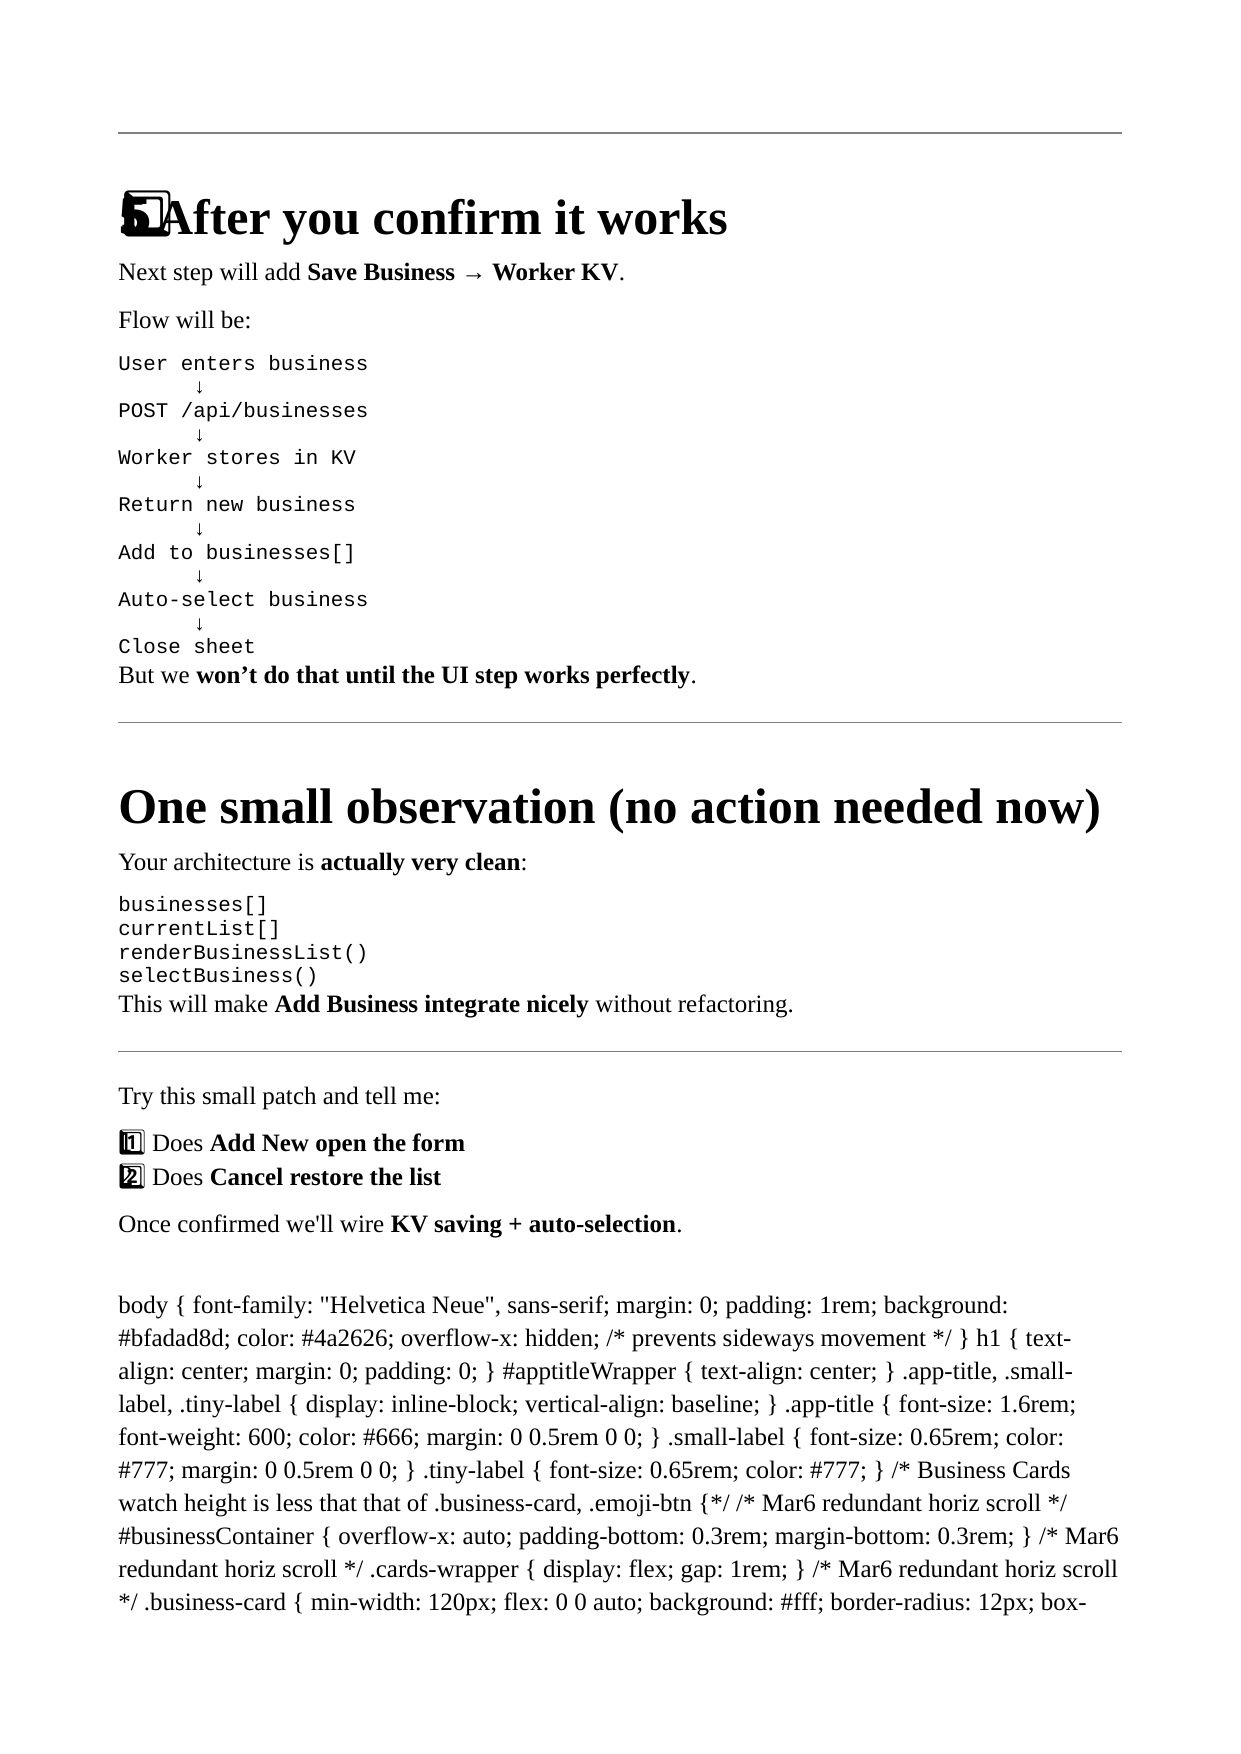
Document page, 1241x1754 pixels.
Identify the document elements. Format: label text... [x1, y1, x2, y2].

text Try this small patch and tell me: [118, 1081, 1122, 1110]
subtitle 5️⃣ After you confirm it works [118, 187, 1122, 245]
text Auto-select business [118, 589, 1122, 613]
text Your architecture is actually very clean: [118, 847, 1122, 876]
text ↓ [118, 376, 1122, 400]
text Close sheet [118, 636, 1122, 660]
text ↓ [118, 565, 1122, 589]
text User enters business [118, 353, 1122, 376]
text selectBusiness() [118, 965, 1122, 989]
text body { font-family: "Helvetica Neue", sans-serif; margin: 0; padding: 1rem; background: #bfadad8d; color: #4a2626; overflow-x: hidden; /* prevents sideways movement */ } h1 { text-align: center; margin: 0; padding: 0; } #apptitleWrapper { text-align: center; } .app-title, .small-label, .tiny-label { display: inline-block; vertical-align: baseline; } .app-title { font-size: 1.6rem; font-weight: 600; color: #666; margin: 0 0.5rem 0 0; } .small-label { font-size: 0.65rem; color: #777; margin: 0 0.5rem 0 0; } .tiny-label { font-size: 0.65rem; color: #777; } /* Business Cards watch height is less that that of .business-card, .emoji-btn {*/ /* Mar6 redundant horiz scroll */ #businessContainer { overflow-x: auto; padding-bottom: 0.3rem; margin-bottom: 0.3rem; } /* Mar6 redundant horiz scroll */ .cards-wrapper { display: flex; gap: 1rem; } /* Mar6 redundant horiz scroll */ .business-card { min-width: 120px; flex: 0 0 auto; background: #fff; border-radius: 12px; box- [118, 1290, 1122, 1616]
text Next step will add Save Business → Worker KV. [118, 257, 1122, 286]
text Once confirmed we'll wire KV saving + auto-selection. [118, 1209, 1122, 1238]
text Flow will be: [118, 305, 1122, 334]
text Add to businesses[] [118, 542, 1122, 565]
text renderBusinessList() [118, 942, 1122, 965]
text POST /api/businesses [118, 400, 1122, 423]
text currentList[] [118, 918, 1122, 942]
text businesses[] [118, 894, 1122, 918]
text Worker stores in KV [118, 447, 1122, 471]
text ↓ [118, 423, 1122, 447]
text ↓ [118, 518, 1122, 542]
text But we won’t do that until the UI step works perfectly. [118, 660, 1122, 689]
text Return new business [118, 494, 1122, 518]
subtitle One small observation (no action needed now) [118, 777, 1122, 834]
text ↓ [118, 471, 1122, 494]
text ↓ [118, 613, 1122, 636]
text This will make Add Business integrate nicely without refactoring. [118, 989, 1122, 1018]
text 1️⃣ Does Add New open the form 2️⃣ Does Cancel restore the list [118, 1128, 1122, 1190]
